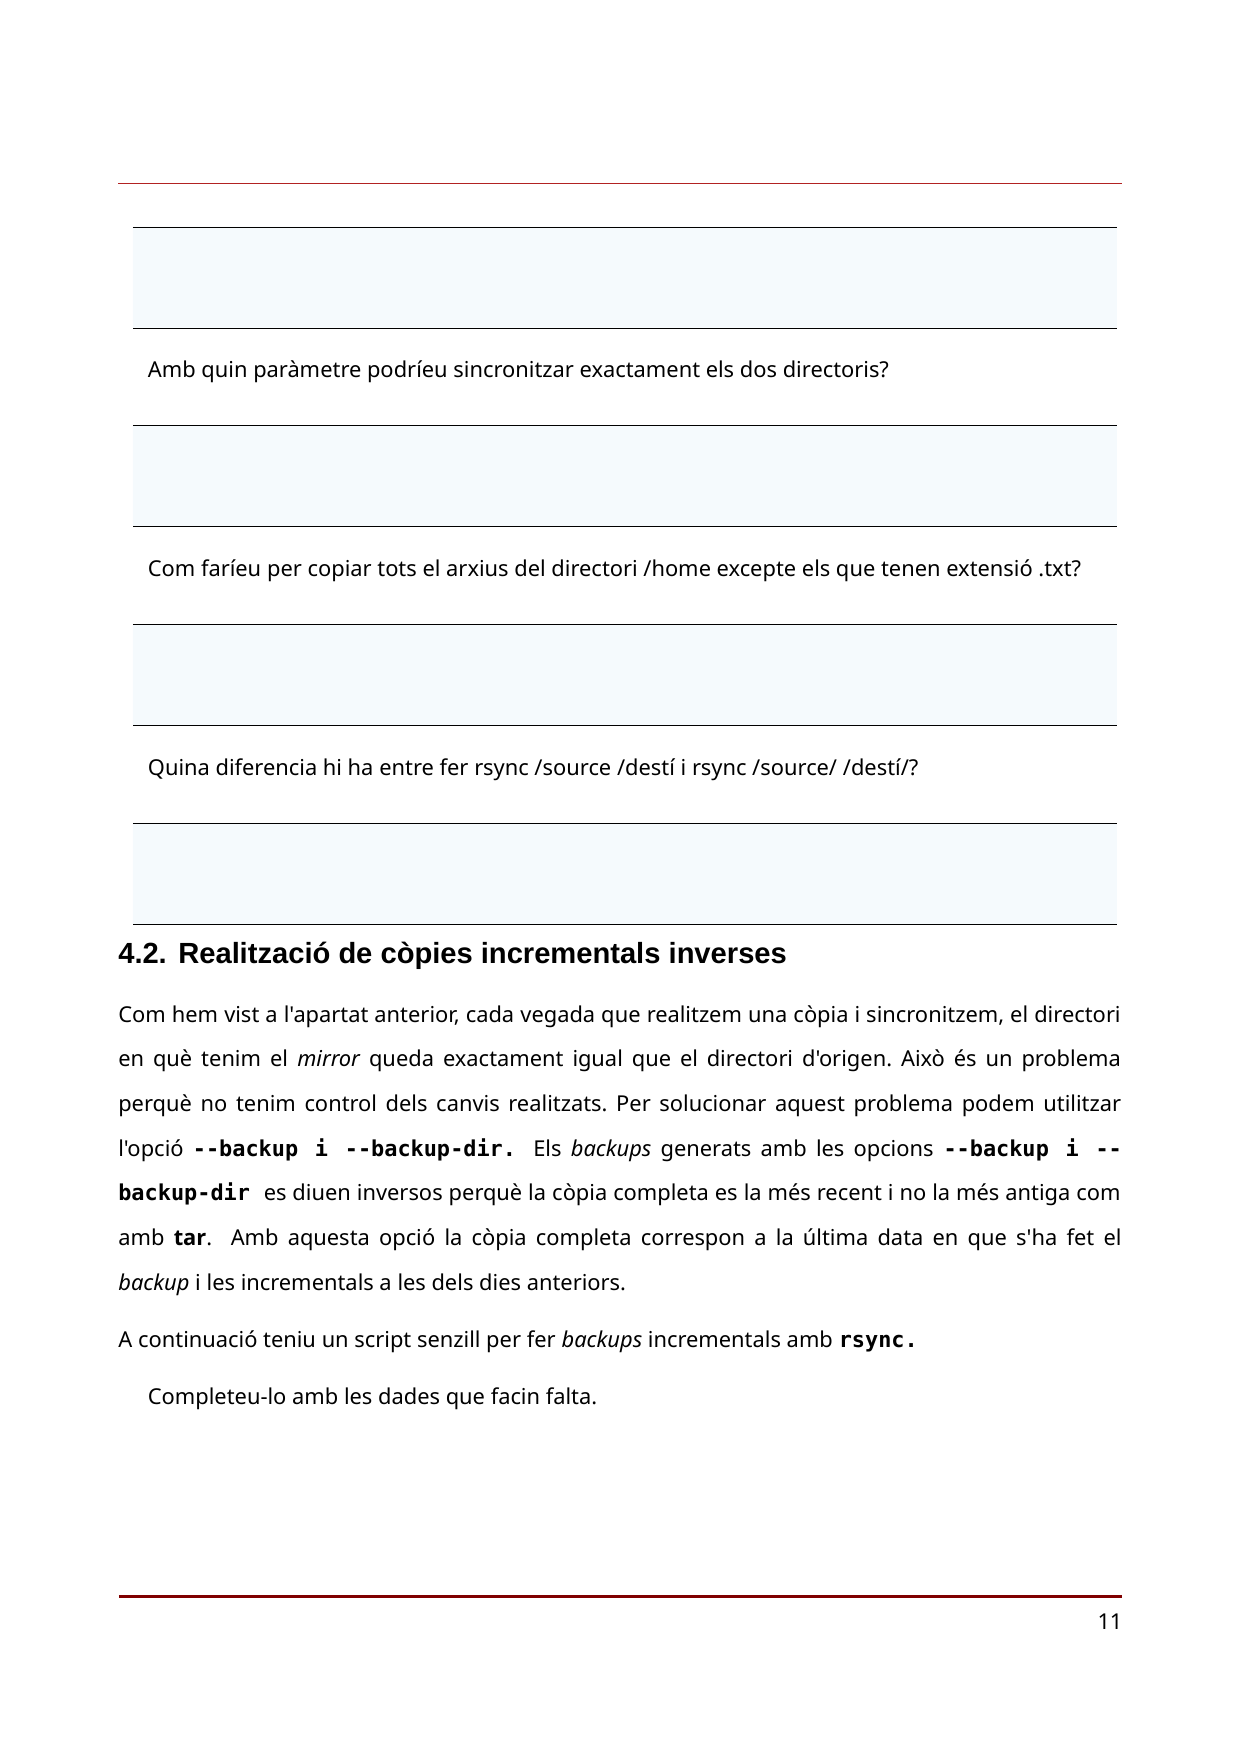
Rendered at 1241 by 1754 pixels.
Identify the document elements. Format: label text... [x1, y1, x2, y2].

text [132, 834, 1117, 924]
subtitle Realització de còpies incrementals inverses [118, 834, 1122, 969]
text [132, 426, 1117, 527]
text [132, 625, 1117, 726]
text Com faríeu per copiar tots el arxius del directori /home excepte els que tenen extensió .txt? [118, 412, 1122, 583]
text Quina diferencia hi ha entre fer rsync /source /destí i rsync /source/ /destí/? [118, 610, 1122, 782]
text A continuació teniu un script senzill per fer backups incrementals amb rsync. [118, 1324, 1122, 1354]
text Com hem vist a l'apartat anterior, cada vegada que realitzem una còpia i sincronitzem, el directori en què tenim el mirror queda exactament igual que el directori d'origen. Això és un problema perquè no tenim control dels canvis realitzats. Per solucionar aquest problema podem utilitzar l'opció --backup i --backup-dir. Els backups generats amb les opcions --backup i --backup-dir es diuen inversos perquè la còpia completa es la més recent i no la més antiga com amb tar. Amb aquesta opció la còpia completa correspon a la última data en que s'ha fet el backup i les incrementals a les dels dies anteriors. [118, 998, 1122, 1296]
text [132, 228, 1117, 328]
text Completeu-lo amb les dades que facin falta. [118, 1381, 1122, 1411]
text Amb quin paràmetre podríeu sincronitzar exactament els dos directoris? [118, 213, 1122, 384]
